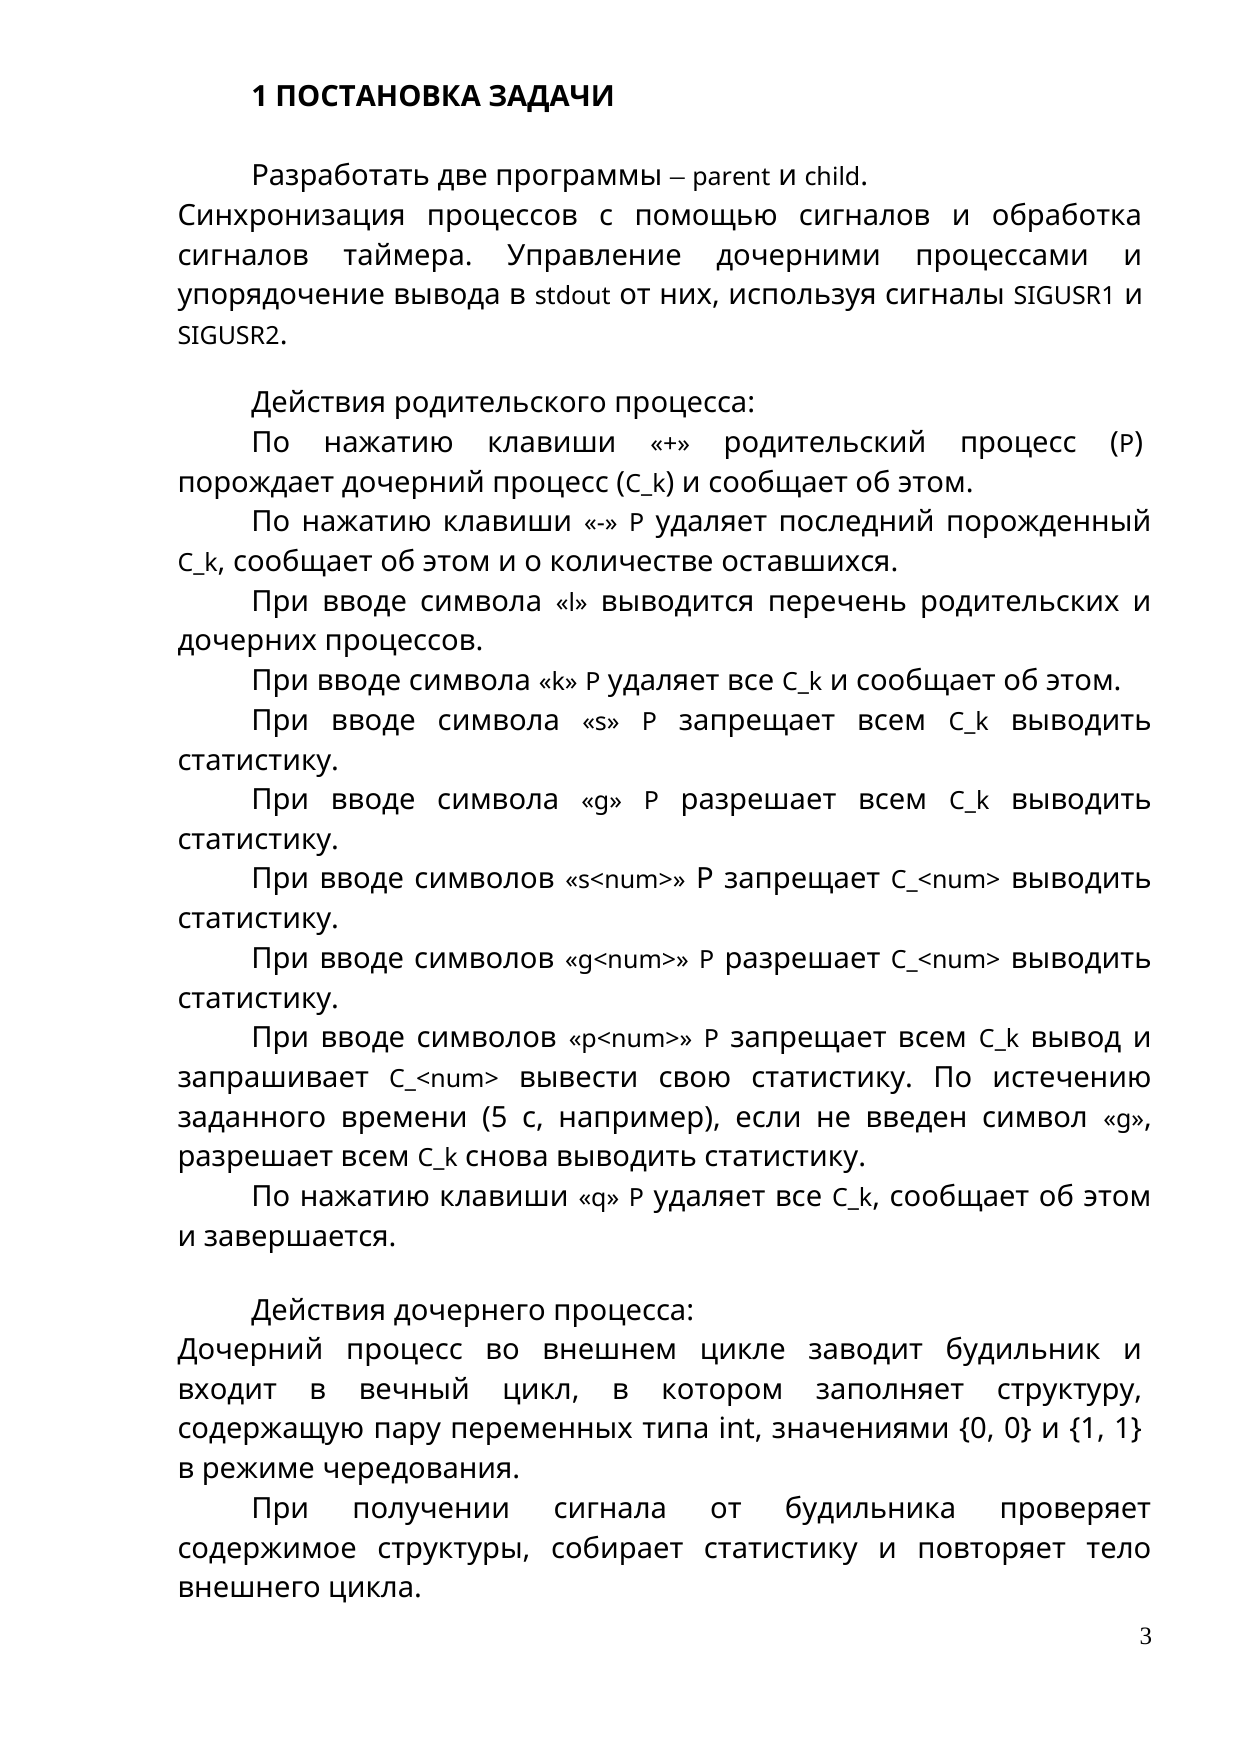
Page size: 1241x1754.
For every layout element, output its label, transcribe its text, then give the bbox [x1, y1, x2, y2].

text Разработать две программы ‒ parent и child. [177, 154, 1143, 194]
text При вводе символа «g» P разрешает всем C_k выводить статистику. [177, 778, 1152, 858]
text При получении сигнала от будильника проверяет содержимое структуры, собирает статистику и повторяет тело внешнего цикла. [177, 1487, 1152, 1606]
text 1 ПОСТАНОВКА ЗАДАЧИ [177, 75, 1143, 115]
text По нажатию клавиши «-» P удаляет последний порожденный C_k, сообщает об этом и о количестве оставшихся. [177, 501, 1152, 580]
text При вводе символа «l» выводится перечень родительских и дочерних процессов. [177, 580, 1152, 659]
text При вводе символов «p<num>» P запрещает всем C_k вывод и запрашивает C_<num> вывести свою статистику. По истечению заданного времени (5 с, например), если не введен символ «g», разрешает всем C_k снова выводить статистику. [177, 1017, 1152, 1175]
text При вводе символа «s» P запрещает всем C_k выводить статистику. [177, 699, 1152, 778]
text При вводе символов «s<num>» P запрещает C_<num> выводить статистику. [177, 858, 1152, 937]
text При вводе символов «g<num>» P разрешает C_<num> выводить статистику. [177, 937, 1152, 1017]
text Дочерний процесс во внешнем цикле заводит будильник и входит в вечный цикл, в котором заполняет структуру, содержащую пару переменных типа int, значениями {0, 0} и {1, 1} в режиме чередования. [177, 1328, 1143, 1487]
text По нажатию клавиши «q» P удаляет все C_k, сообщает об этом и завершается. [177, 1175, 1152, 1255]
text При вводе символа «k» P удаляет все C_k и сообщает об этом. [177, 659, 1152, 699]
text Действия дочернего процесса: [177, 1289, 1143, 1328]
text Действия родительского процесса: [177, 382, 1143, 421]
text По нажатию клавиши «+» pодительский процесс (P) порождает дочерний процесс (C_k) и сообщает об этом. [177, 421, 1143, 501]
text Синхронизация процессов с помощью сигналов и обработка сигналов таймера. Управление дочерними процессами и упорядочение вывода в stdout от них, используя сигналы SIGUSR1 и SIGUSR2. [177, 194, 1143, 353]
